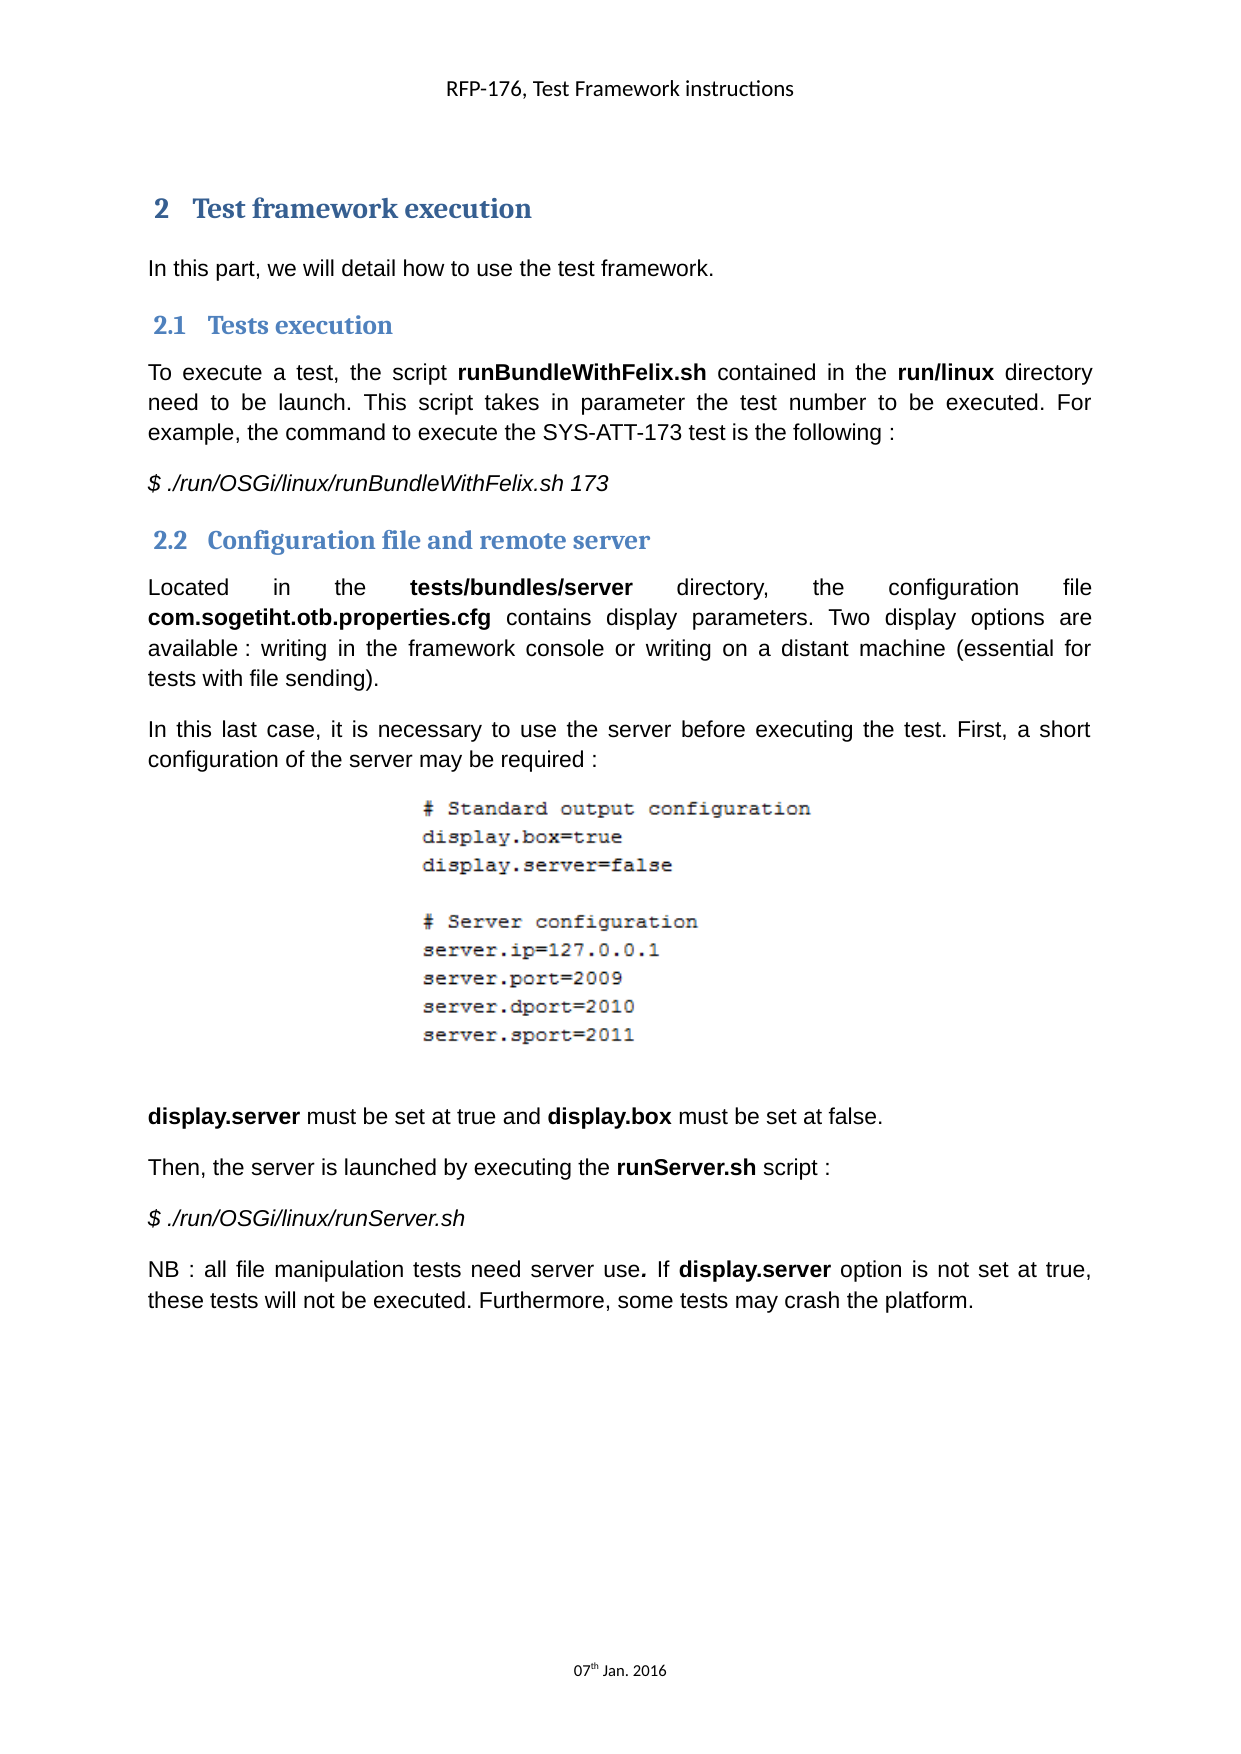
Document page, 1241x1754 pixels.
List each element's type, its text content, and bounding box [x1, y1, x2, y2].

text display.server must be set at true and display.box must be set at false. [148, 1103, 1093, 1129]
picture [421, 797, 819, 1049]
subtitle Configuration file and remote server [148, 525, 1093, 556]
subtitle Test framework execution [148, 192, 1093, 225]
text In this last case, it is necessary to use the server before executing the test. First, a short configuration of the server may be required : [148, 716, 1093, 772]
text NB : all file manipulation tests need server use. If display.server option is not set at true, these tests will not be executed. Furthermore, some tests may crash the platform. [148, 1256, 1093, 1313]
text In this part, we will detail how to use the test framework. [148, 255, 1093, 281]
subtitle Tests execution [148, 310, 1093, 341]
text To execute a test, the script runBundleWithFelix.sh contained in the run/linux directory need to be launch. This script takes in parameter the test number to be executed. For example, the command to execute the SYS-ATT-173 test is the following : [148, 359, 1093, 446]
text Then, the server is launched by executing the runServer.sh script : [148, 1154, 1093, 1181]
text Located in the tests/bundles/server directory, the configuration file com.sogetiht.otb.properties.cfg contains display parameters. Two display options are available : writing in the framework console or writing on a distant machine (essential for tests with file sending). [148, 574, 1093, 691]
text $ ./run/OSGi/linux/runServer.sh [148, 1205, 1093, 1232]
text $ ./run/OSGi/linux/runBundleWithFelix.sh 173 [148, 470, 1093, 497]
